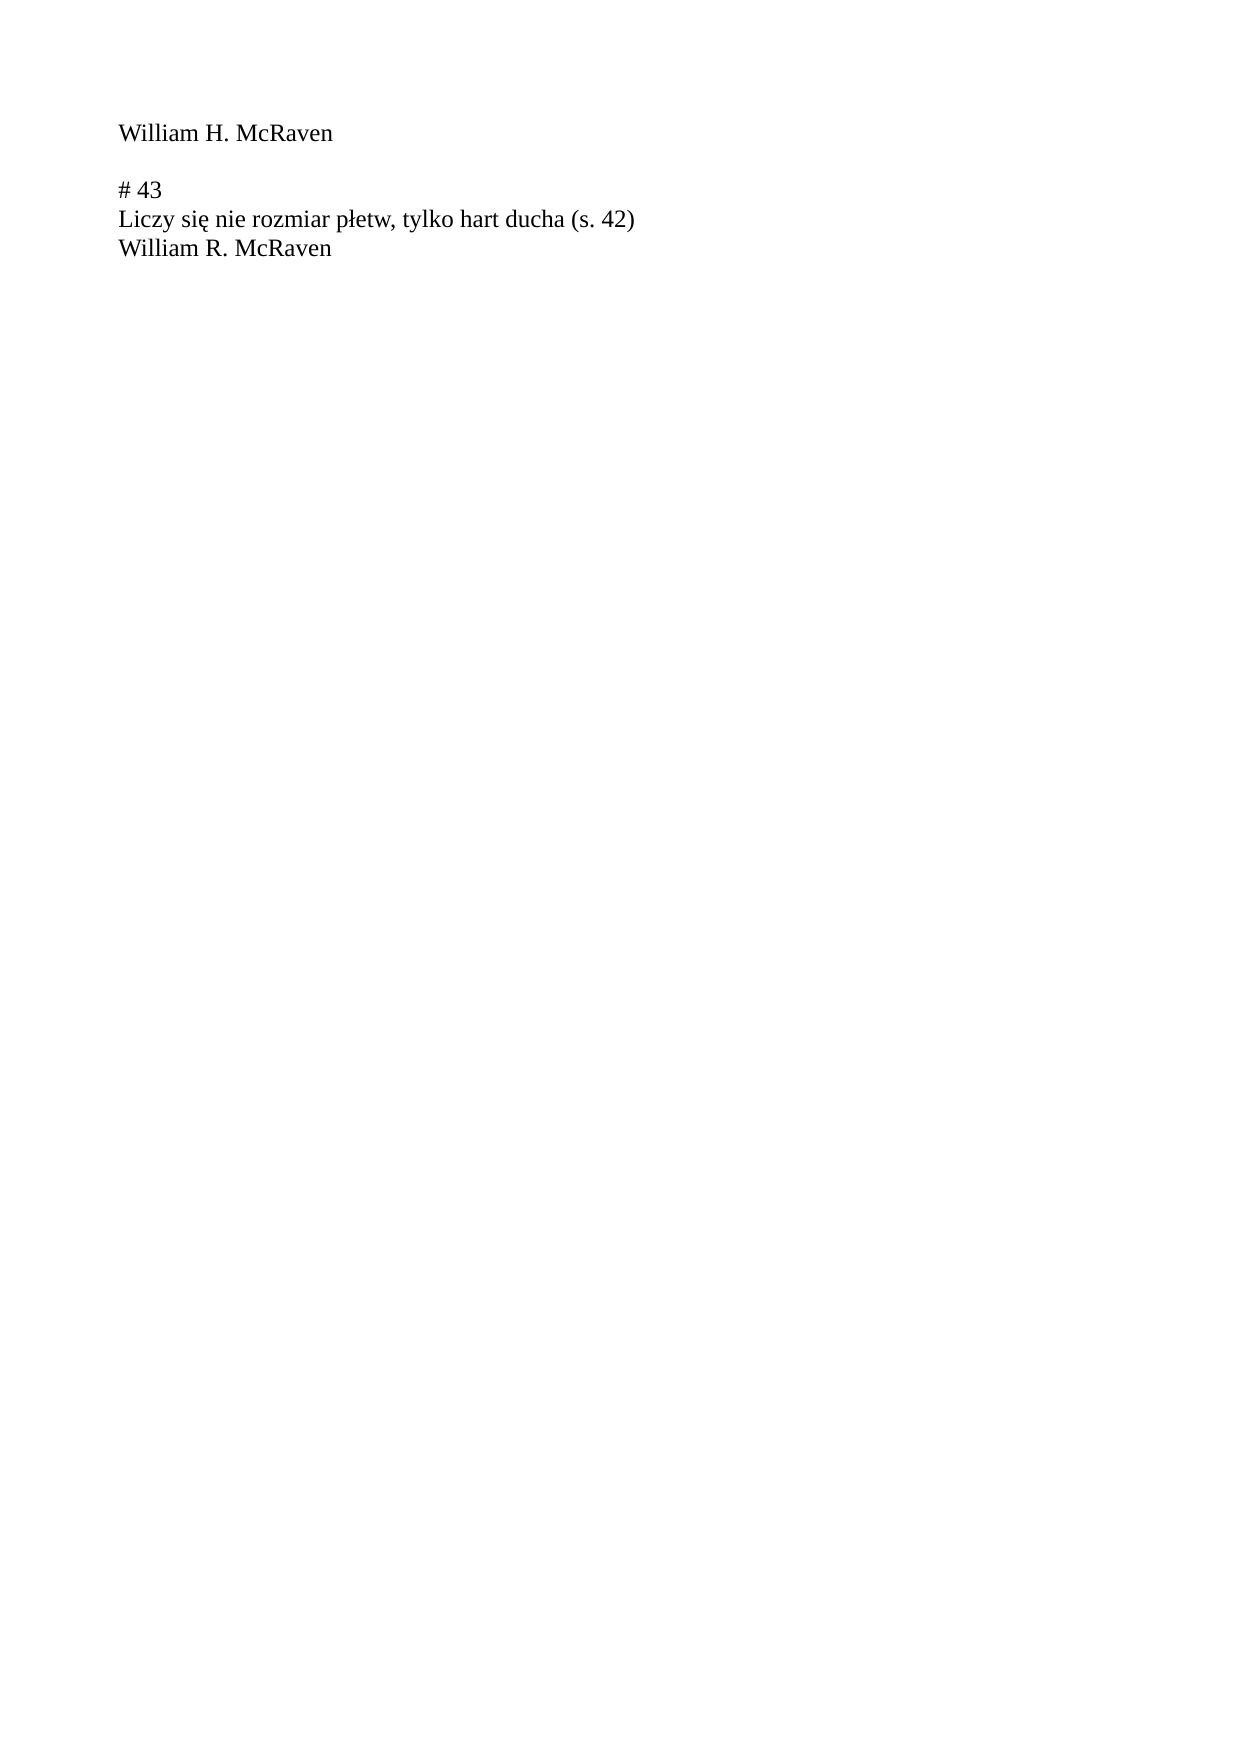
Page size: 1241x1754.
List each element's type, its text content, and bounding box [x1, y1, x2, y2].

text William H. McRaven [118, 118, 1122, 147]
text William R. McRaven [118, 233, 1122, 262]
text Liczy się nie rozmiar płetw, tylko hart ducha (s. 42) [118, 204, 1122, 233]
text # 43 [118, 176, 1122, 204]
